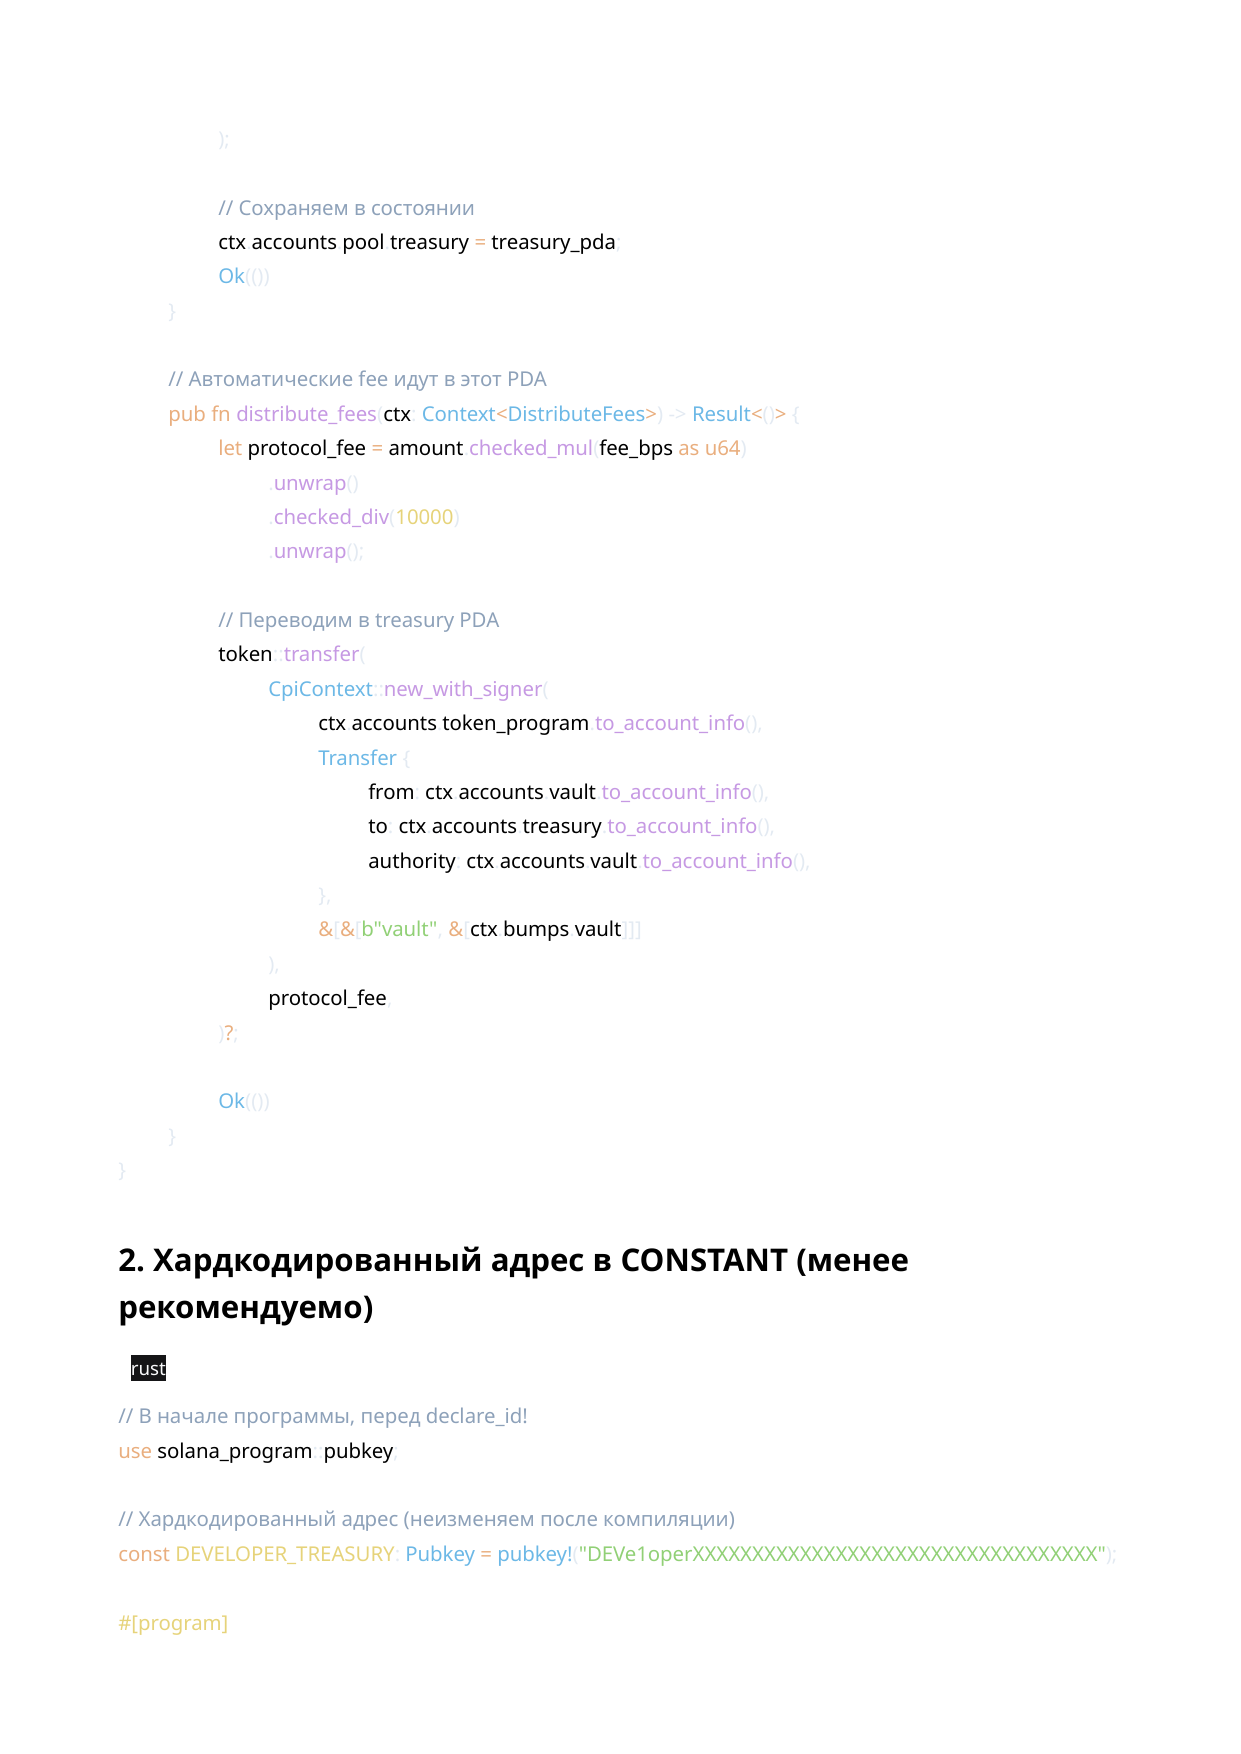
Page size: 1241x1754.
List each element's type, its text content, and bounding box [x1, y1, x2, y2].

text )?; [118, 1012, 1122, 1046]
text .checked_div(10000) [118, 496, 1122, 531]
text .unwrap(); [118, 531, 1122, 565]
text Ok(()) [118, 256, 1122, 290]
text // Хардкодированный адрес (неизменяем после компиляции) [118, 1498, 1122, 1533]
text rust [131, 1352, 1122, 1381]
text use solana_program::pubkey; [118, 1429, 1122, 1464]
subtitle 2. Хардкодированный адрес в CONSTANT (менее рекомендуемо) [118, 1234, 1122, 1327]
text authority: ctx.accounts.vault.to_account_info(), [118, 840, 1122, 874]
text from: ctx.accounts.vault.to_account_info(), [118, 771, 1122, 806]
text // Переводим в treasury PDA [118, 599, 1122, 634]
text #[program] [118, 1601, 1122, 1636]
text CpiContext::new_with_signer( [118, 668, 1122, 702]
text }, [118, 874, 1122, 909]
text } [118, 290, 1122, 324]
text // Автоматические fee идут в этот PDA [118, 359, 1122, 393]
text Transfer { [118, 737, 1122, 771]
text ctx.accounts.pool.treasury = treasury_pda; [118, 221, 1122, 256]
text to: ctx.accounts.treasury.to_account_info(), [118, 806, 1122, 840]
text // Сохраняем в состоянии [118, 187, 1122, 221]
text Ok(()) [118, 1081, 1122, 1115]
text const DEVELOPER_TREASURY: Pubkey = pubkey!("DEVe1operXXXXXXXXXXXXXXXXXXXXXXXXXXXXXXXXXX"); [118, 1533, 1122, 1567]
text token::transfer( [118, 634, 1122, 668]
text &[&[b"vault", &[ctx.bumps.vault]]] [118, 909, 1122, 943]
text pub fn distribute_fees(ctx: Context<DistributeFees>) -> Result<()> { [118, 393, 1122, 427]
text .unwrap() [118, 462, 1122, 496]
text ), [118, 943, 1122, 977]
text let protocol_fee = amount.checked_mul(fee_bps as u64) [118, 427, 1122, 462]
text } [118, 1115, 1122, 1149]
text protocol_fee, [118, 977, 1122, 1012]
text } [118, 1149, 1122, 1184]
text ctx.accounts.token_program.to_account_info(), [118, 702, 1122, 737]
text ); [118, 118, 1122, 152]
text // В начале программы, перед declare_id! [118, 1395, 1122, 1429]
